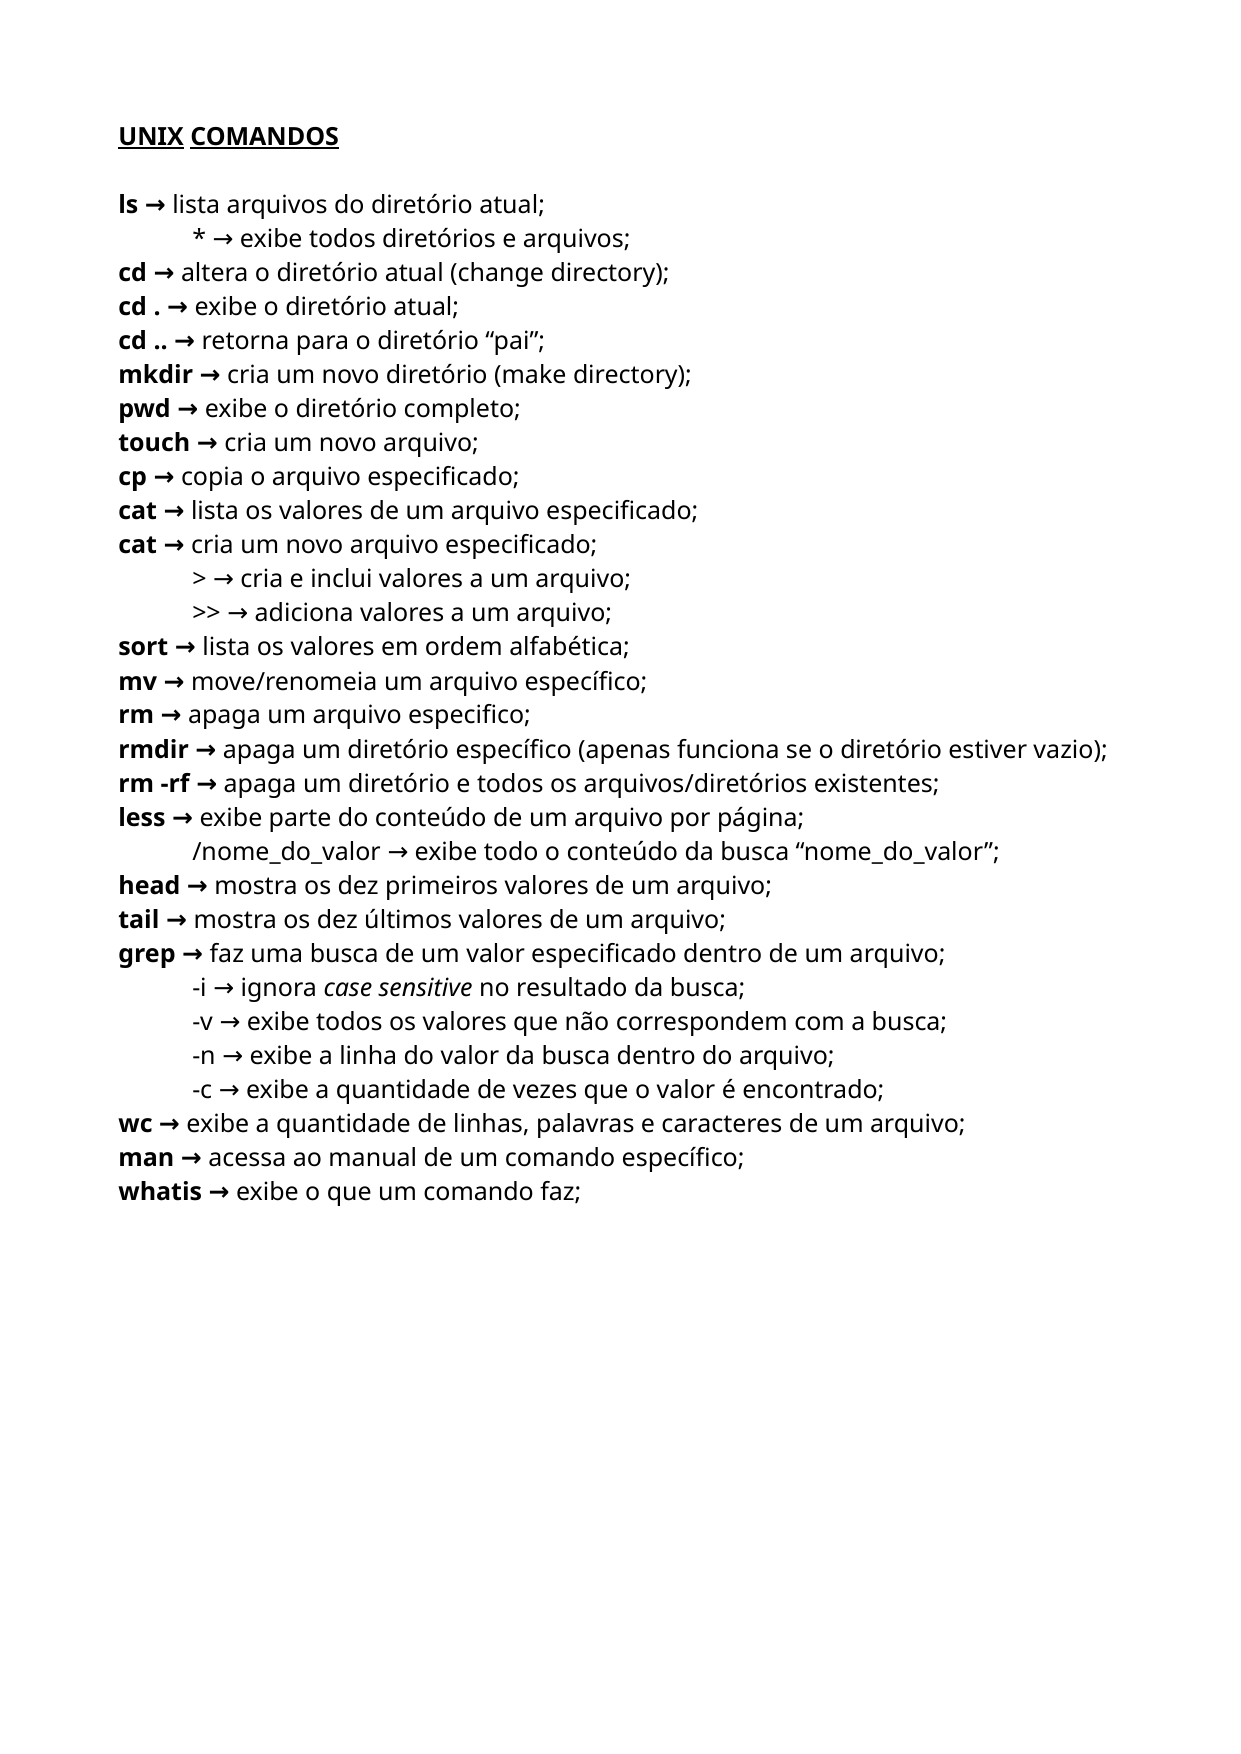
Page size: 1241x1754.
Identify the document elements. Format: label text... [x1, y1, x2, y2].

text rm -rf → apaga um diretório e todos os arquivos/diretórios existentes; [118, 765, 1122, 799]
text cat → lista os valores de um arquivo especificado; [118, 493, 1122, 527]
text -n → exibe a linha do valor da busca dentro do arquivo; [118, 1038, 1122, 1072]
text cd → altera o diretório atual (change directory); [118, 254, 1122, 288]
text * → exibe todos diretórios e arquivos; [118, 220, 1122, 254]
text tail → mostra os dez últimos valores de um arquivo; [118, 902, 1122, 936]
text wc → exibe a quantidade de linhas, palavras e caracteres de um arquivo; [118, 1106, 1122, 1140]
text cd . → exibe o diretório atual; [118, 288, 1122, 322]
text touch → cria um novo arquivo; [118, 425, 1122, 459]
text -v → exibe todos os valores que não correspondem com a busca; [118, 1004, 1122, 1038]
text /nome_do_valor → exibe todo o conteúdo da busca “nome_do_valor”; [118, 833, 1122, 867]
text ls → lista arquivos do diretório atual; [118, 186, 1122, 220]
text man → acessa ao manual de um comando específico; [118, 1140, 1122, 1174]
text rm → apaga um arquivo especifico; [118, 697, 1122, 731]
text rmdir → apaga um diretório específico (apenas funciona se o diretório estiver vazio); [118, 731, 1122, 765]
text > → cria e inclui valores a um arquivo; [118, 561, 1122, 595]
text -i → ignora case sensitive no resultado da busca; [118, 970, 1122, 1004]
text >> → adiciona valores a um arquivo; [118, 595, 1122, 629]
text cd .. → retorna para o diretório “pai”; [118, 322, 1122, 357]
text mv → move/renomeia um arquivo específico; [118, 663, 1122, 697]
text cp → copia o arquivo especificado; [118, 459, 1122, 493]
text less → exibe parte do conteúdo de um arquivo por página; [118, 799, 1122, 833]
text grep → faz uma busca de um valor especificado dentro de um arquivo; [118, 936, 1122, 970]
text mkdir → cria um novo diretório (make directory); [118, 357, 1122, 391]
text cat → cria um novo arquivo especificado; [118, 527, 1122, 561]
text head → mostra os dez primeiros valores de um arquivo; [118, 867, 1122, 902]
text sort → lista os valores em ordem alfabética; [118, 629, 1122, 663]
text UNIX COMANDOS [118, 118, 1122, 152]
text whatis → exibe o que um comando faz; [118, 1174, 1122, 1208]
text -c → exibe a quantidade de vezes que o valor é encontrado; [118, 1072, 1122, 1106]
text pwd → exibe o diretório completo; [118, 391, 1122, 425]
